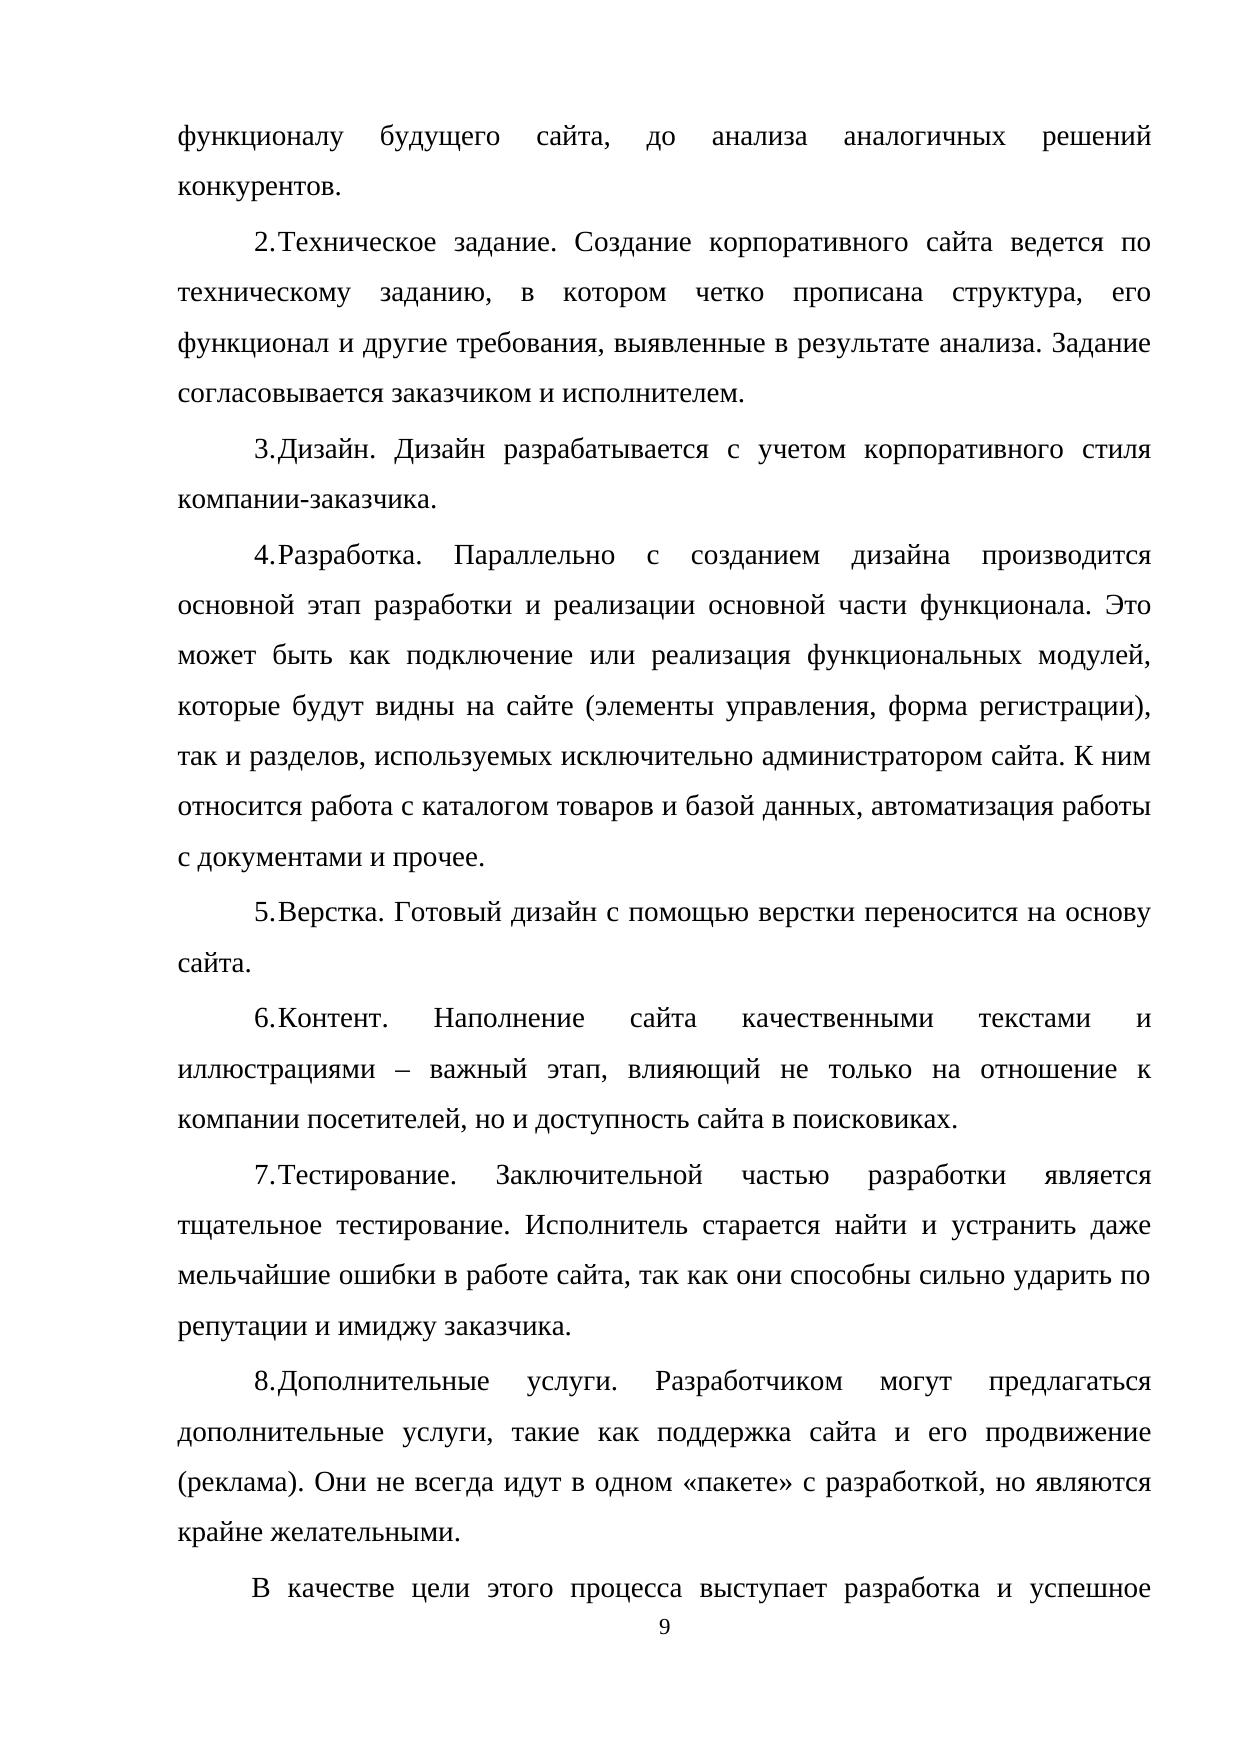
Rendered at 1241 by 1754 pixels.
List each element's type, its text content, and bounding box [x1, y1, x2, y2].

list Верстка. Готовый дизайн с помощью верстки переносится на основу сайта. [177, 894, 1152, 978]
list функционалу будущего сайта, до анализа аналогичных решений конкурентов. [177, 118, 1152, 202]
list Разработка. Параллельно с созданием дизайна производится основной этап разработки и реализации основной части функционала. Это может быть как подключение или реализация функциональных модулей, которые будут видны на сайте (элементы управления, форма регистрации), так и разделов, используемых исключительно администратором сайта. К ним относится работа с каталогом товаров и базой данных, автоматизация работы с документами и прочее. [177, 537, 1152, 872]
list Контент. Наполнение сайта качественными текстами и иллюстрациями – важный этап, влияющий не только на отношение к компании посетителей, но и доступность сайта в поисковиках. [177, 1001, 1152, 1135]
list Тестирование. Заключительной частью разработки является тщательное тестирование. Исполнитель старается найти и устранить даже мельчайшие ошибки в работе сайта, так как они способны сильно ударить по репутации и имиджу заказчика. [177, 1157, 1152, 1341]
list Техническое задание. Создание корпоративного сайта ведется по техническому заданию, в котором четко прописана структура, его функционал и другие требования, выявленные в результате анализа. Задание согласовывается заказчиком и исполнителем. [177, 224, 1152, 409]
text В качестве цели этого процесса выступает разработка и успешное [177, 1570, 1152, 1604]
list Дополнительные услуги. Разработчиком могут предлагаться дополнительные услуги, такие как поддержка сайта и его продвижение (реклама). Они не всегда идут в одном «пакете» с разработкой, но являются крайне желательными. [177, 1363, 1152, 1548]
list Дизайн. Дизайн разрабатывается с учетом корпоративного стиля компании-заказчика. [177, 431, 1152, 515]
